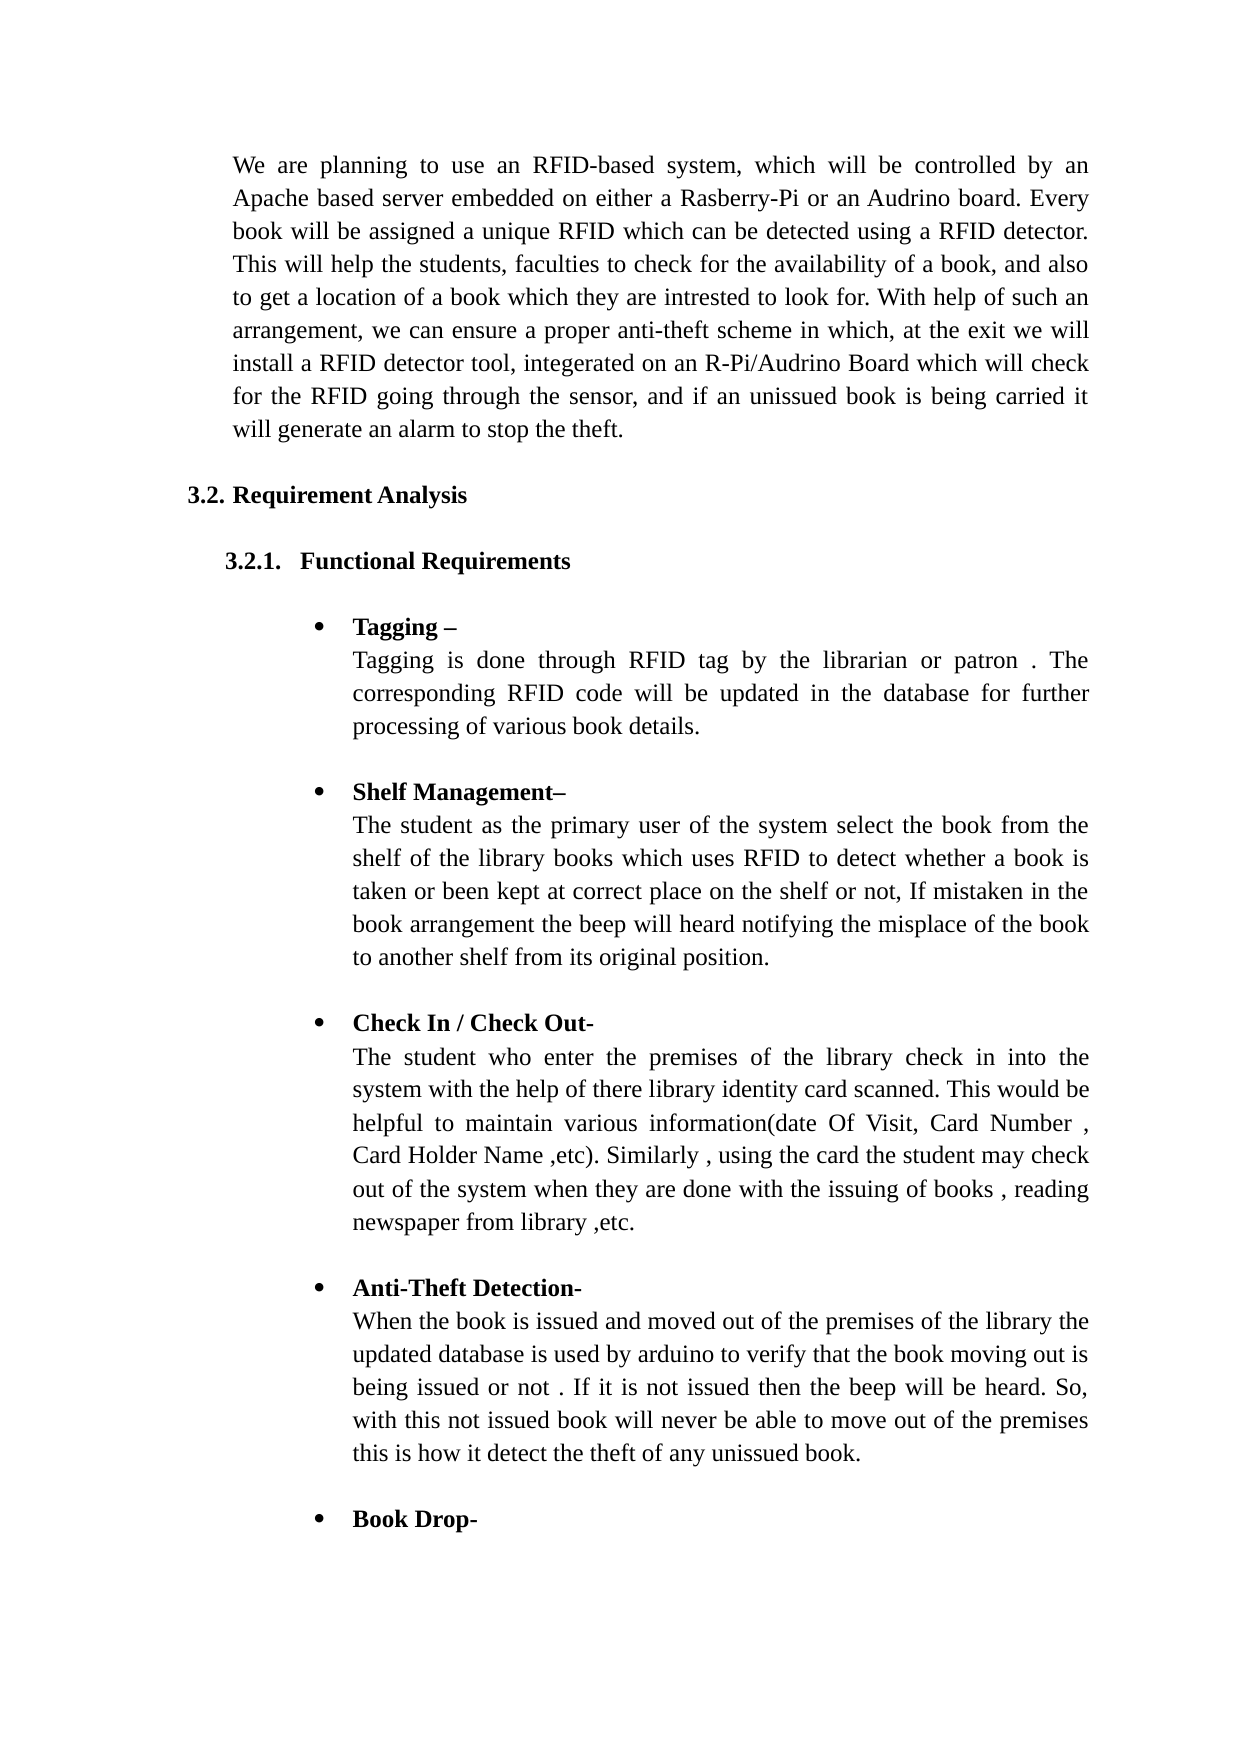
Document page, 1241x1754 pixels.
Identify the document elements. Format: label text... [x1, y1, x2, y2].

list When the book is issued and moved out of the premises of the library the updated database is used by arduino to verify that the book moving out is being issued or not . If it is not issued then the beep will be heard. So, with this not issued book will never be able to move out of the premises this is how it detect the theft of any unissued book. [352, 1306, 1090, 1467]
list Requirement Analysis [187, 480, 1090, 509]
list The student who enter the premises of the library check in into the system with the help of there library identity card scanned. This would be helpful to maintain various information(date Of Visit, Card Number , Card Holder Name ,etc). Similarly , using the card the student may check out of the system when they are done with the issuing of books , reading newspaper from library ,etc. [352, 1042, 1090, 1235]
list Tagging is done through RFID tag by the librarian or patron . The corresponding RFID code will be updated in the database for further processing of various book details. [352, 645, 1090, 740]
list Check In / Check Out- [315, 1008, 1090, 1037]
list We are planning to use an RFID-based system, which will be controlled by an Apache based server embedded on either a Rasberry-Pi or an Audrino board. Every book will be assigned a unique RFID which can be detected using a RFID detector. This will help the students, faculties to check for the availability of a book, and also to get a location of a book which they are intrested to look for. With help of such an arrangement, we can ensure a proper anti-theft scheme in which, at the exit we will install a RFID detector tool, integerated on an R-Pi/Audrino Board which will check for the RFID going through the sensor, and if an unissued book is being carried it will generate an alarm to stop the theft. [232, 150, 1090, 443]
list Anti-Theft Detection- [315, 1273, 1090, 1301]
list Shelf Management– [315, 777, 1090, 806]
list Tagging – [315, 612, 1090, 641]
list Book Drop- [315, 1504, 1090, 1533]
list Functional Requirements [225, 546, 1090, 575]
list The student as the primary user of the system select the book from the shelf of the library books which uses RFID to detect whether a book is taken or been kept at correct place on the shelf or not, If mistaken in the book arrangement the beep will heard notifying the misplace of the book to another shelf from its original position. [352, 810, 1090, 971]
